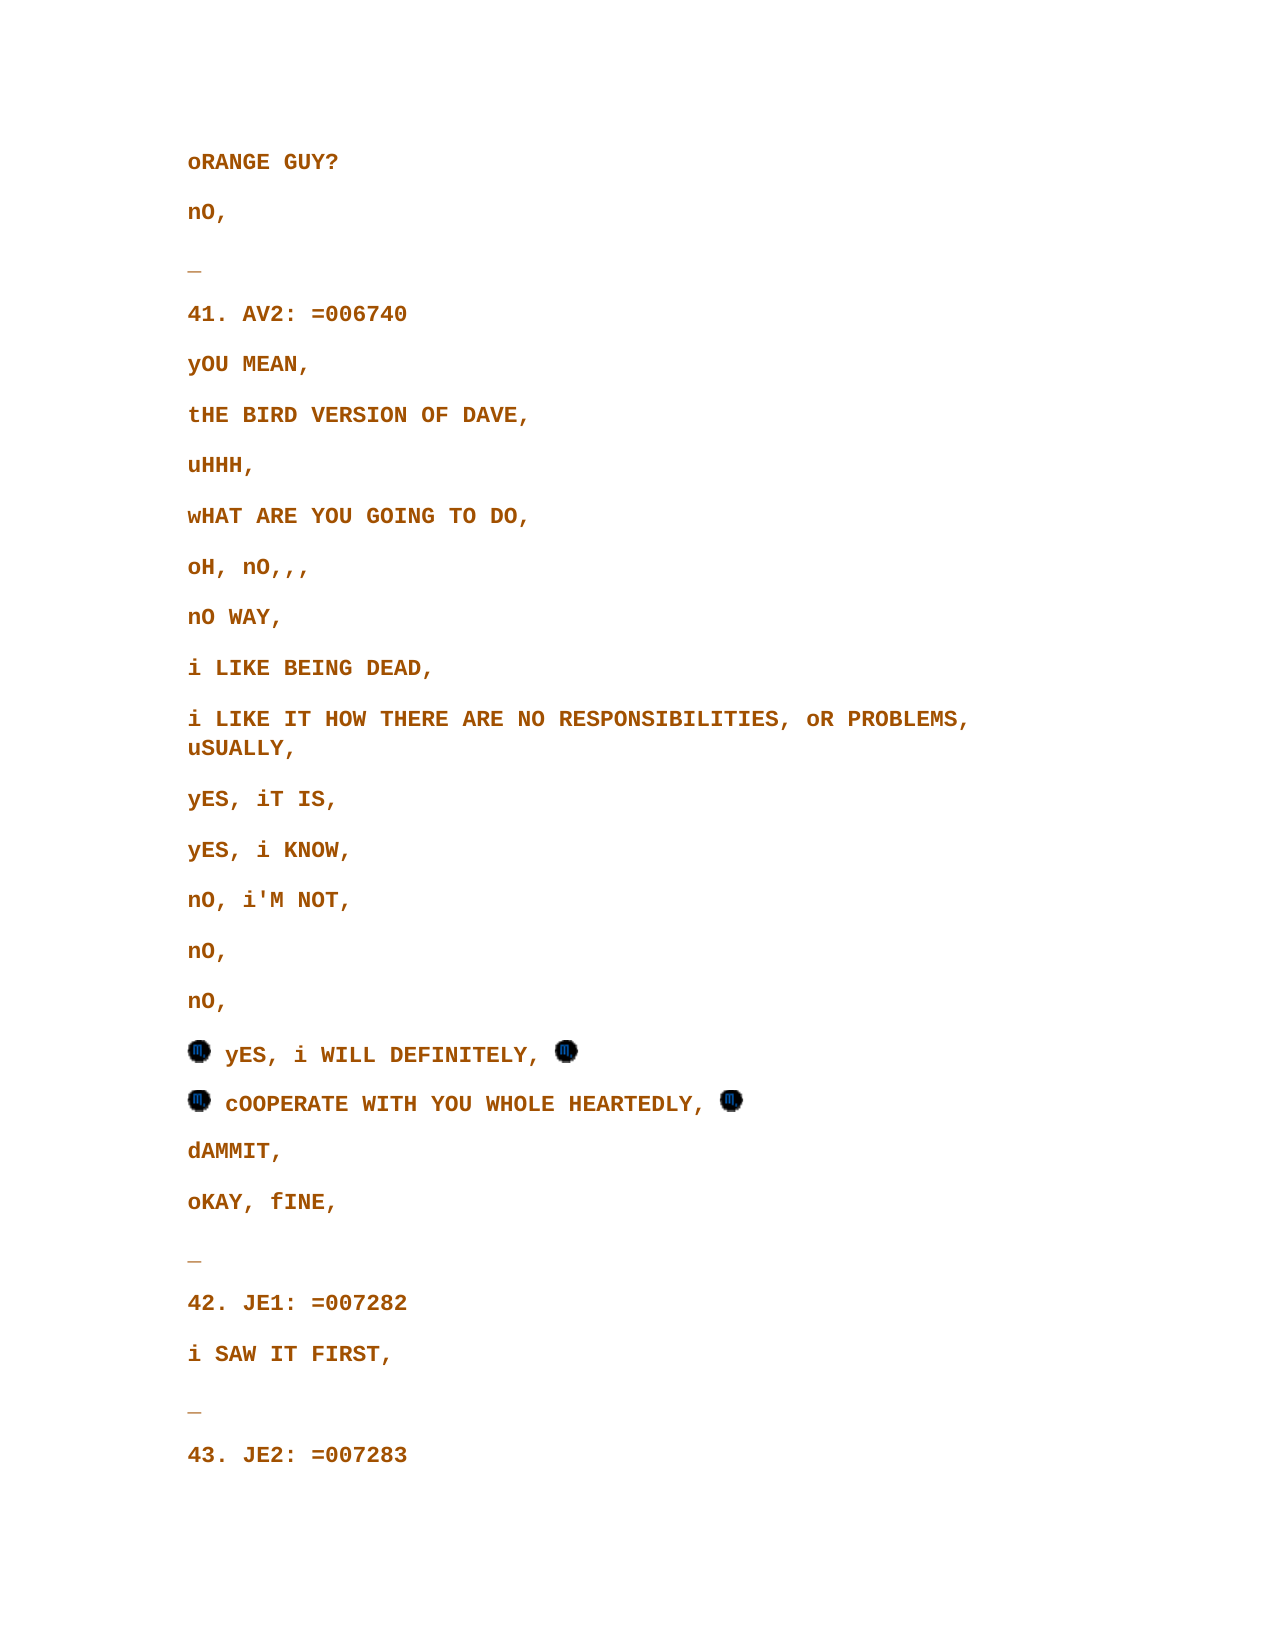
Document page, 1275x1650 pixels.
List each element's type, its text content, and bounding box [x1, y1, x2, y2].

text yES, i KNOW, [187, 838, 1087, 864]
text yES, i WILL DEFINITELY, [187, 1040, 1087, 1069]
text i LIKE BEING DEAD, [187, 656, 1087, 682]
text i SAW IT FIRST, [187, 1342, 1087, 1368]
text _ [187, 1393, 1087, 1419]
text cOOPERATE WITH YOU WHOLE HEARTEDLY, [187, 1090, 1087, 1119]
text _ [187, 251, 1087, 277]
text oKAY, fINE, [187, 1190, 1087, 1216]
text tHE BIRD VERSION OF DAVE, [187, 403, 1087, 429]
text yES, iT IS, [187, 787, 1087, 813]
text nO, [187, 201, 1087, 227]
text nO, i'M NOT, [187, 888, 1087, 914]
text nO, [187, 990, 1087, 1016]
text 42. JE1: =007282 [187, 1291, 1087, 1317]
text nO, [187, 939, 1087, 965]
text i LIKE IT HOW THERE ARE NO RESPONSIBILITIES, oR PROBLEMS, uSUALLY, [187, 707, 1087, 763]
text 41. AV2: =006740 [187, 302, 1087, 328]
text 43. JE2: =007283 [187, 1443, 1087, 1469]
text oH, nO,,, [187, 555, 1087, 581]
text nO WAY, [187, 606, 1087, 632]
text yOU MEAN, [187, 352, 1087, 378]
text oRANGE GUY? [187, 150, 1087, 176]
text _ [187, 1241, 1087, 1267]
text uHHH, [187, 454, 1087, 480]
text wHAT ARE YOU GOING TO DO, [187, 504, 1087, 530]
text dAMMIT, [187, 1139, 1087, 1166]
